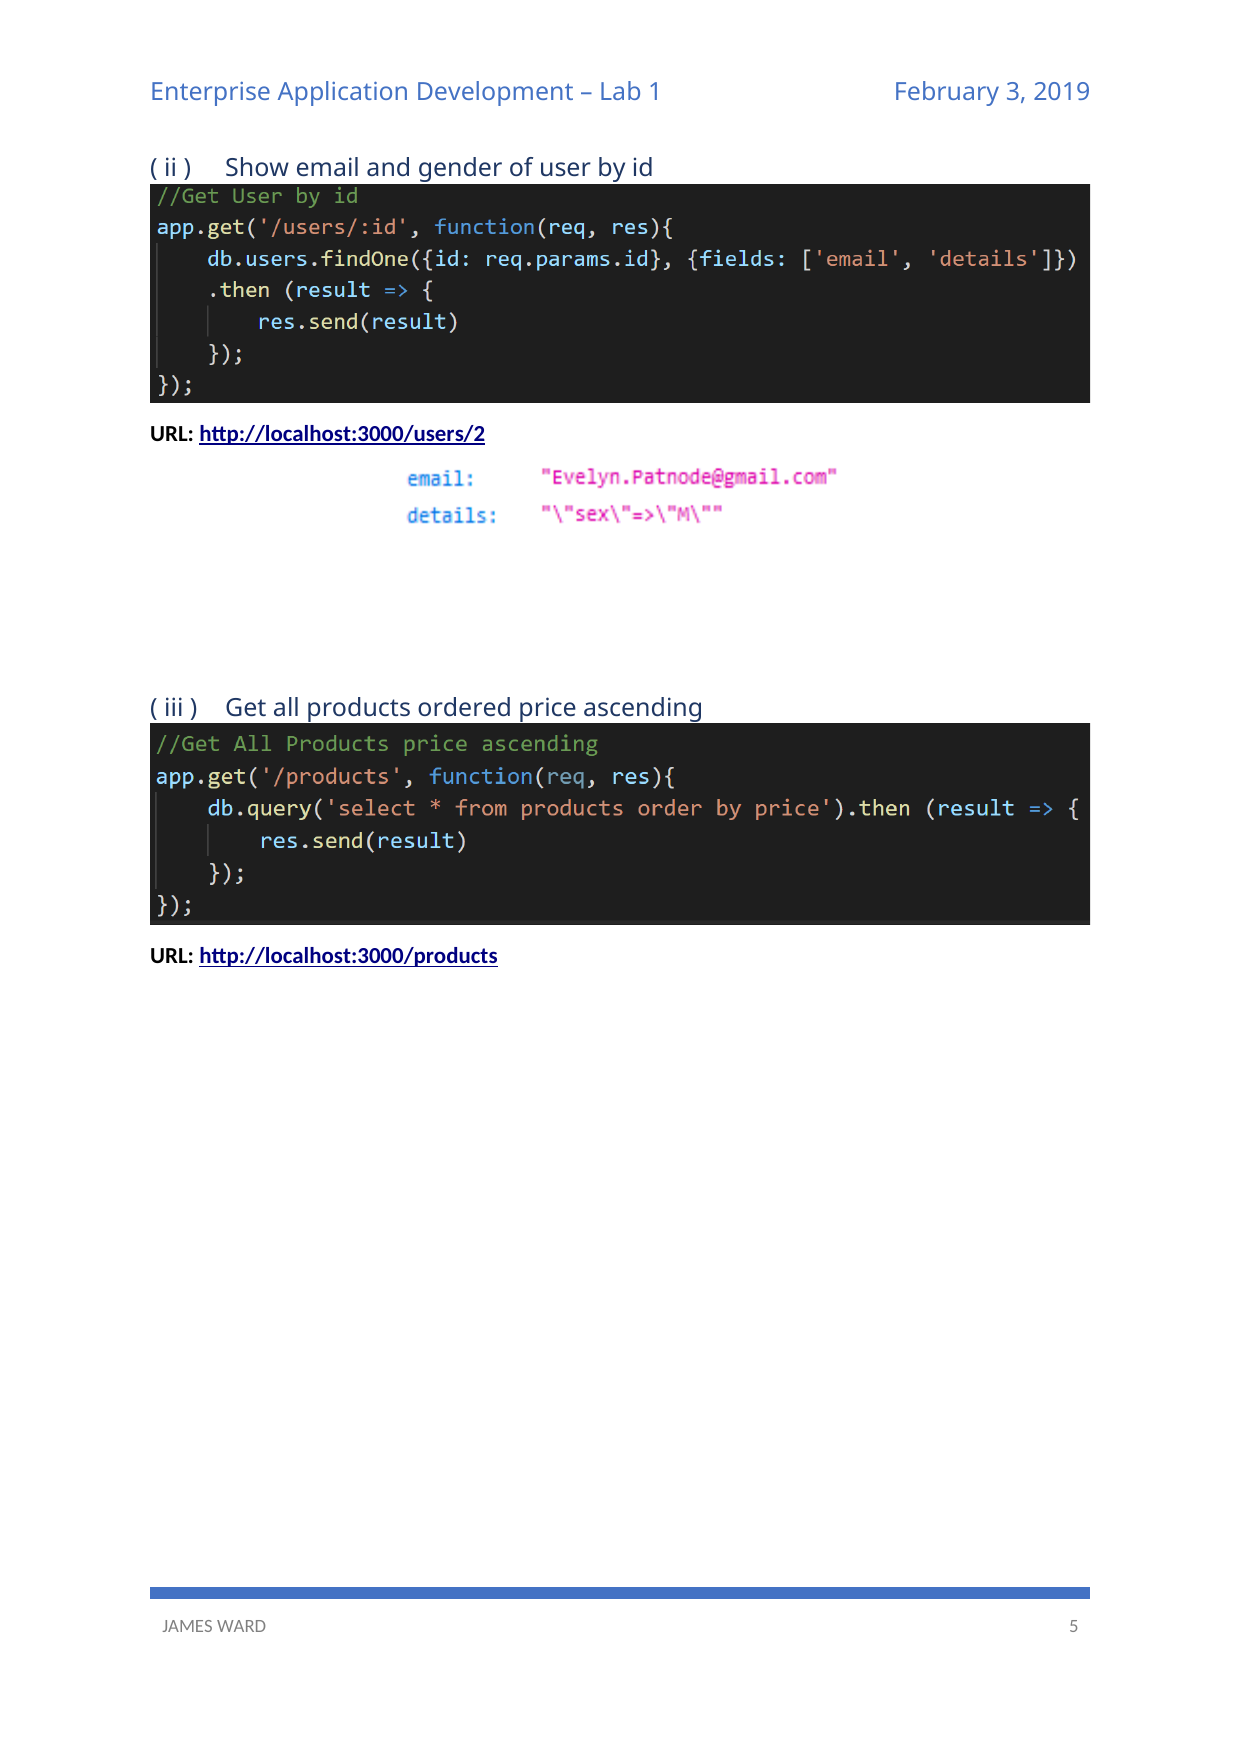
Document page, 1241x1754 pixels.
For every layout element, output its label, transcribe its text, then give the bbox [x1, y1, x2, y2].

text URL: http://localhost:3000/products [150, 941, 1090, 969]
subtitle ( ii ) Show email and gender of user by id [150, 150, 1090, 184]
subtitle ( iii ) Get all products ordered price ascending [150, 689, 1090, 723]
text URL: http://localhost:3000/users/2 [150, 419, 1090, 447]
